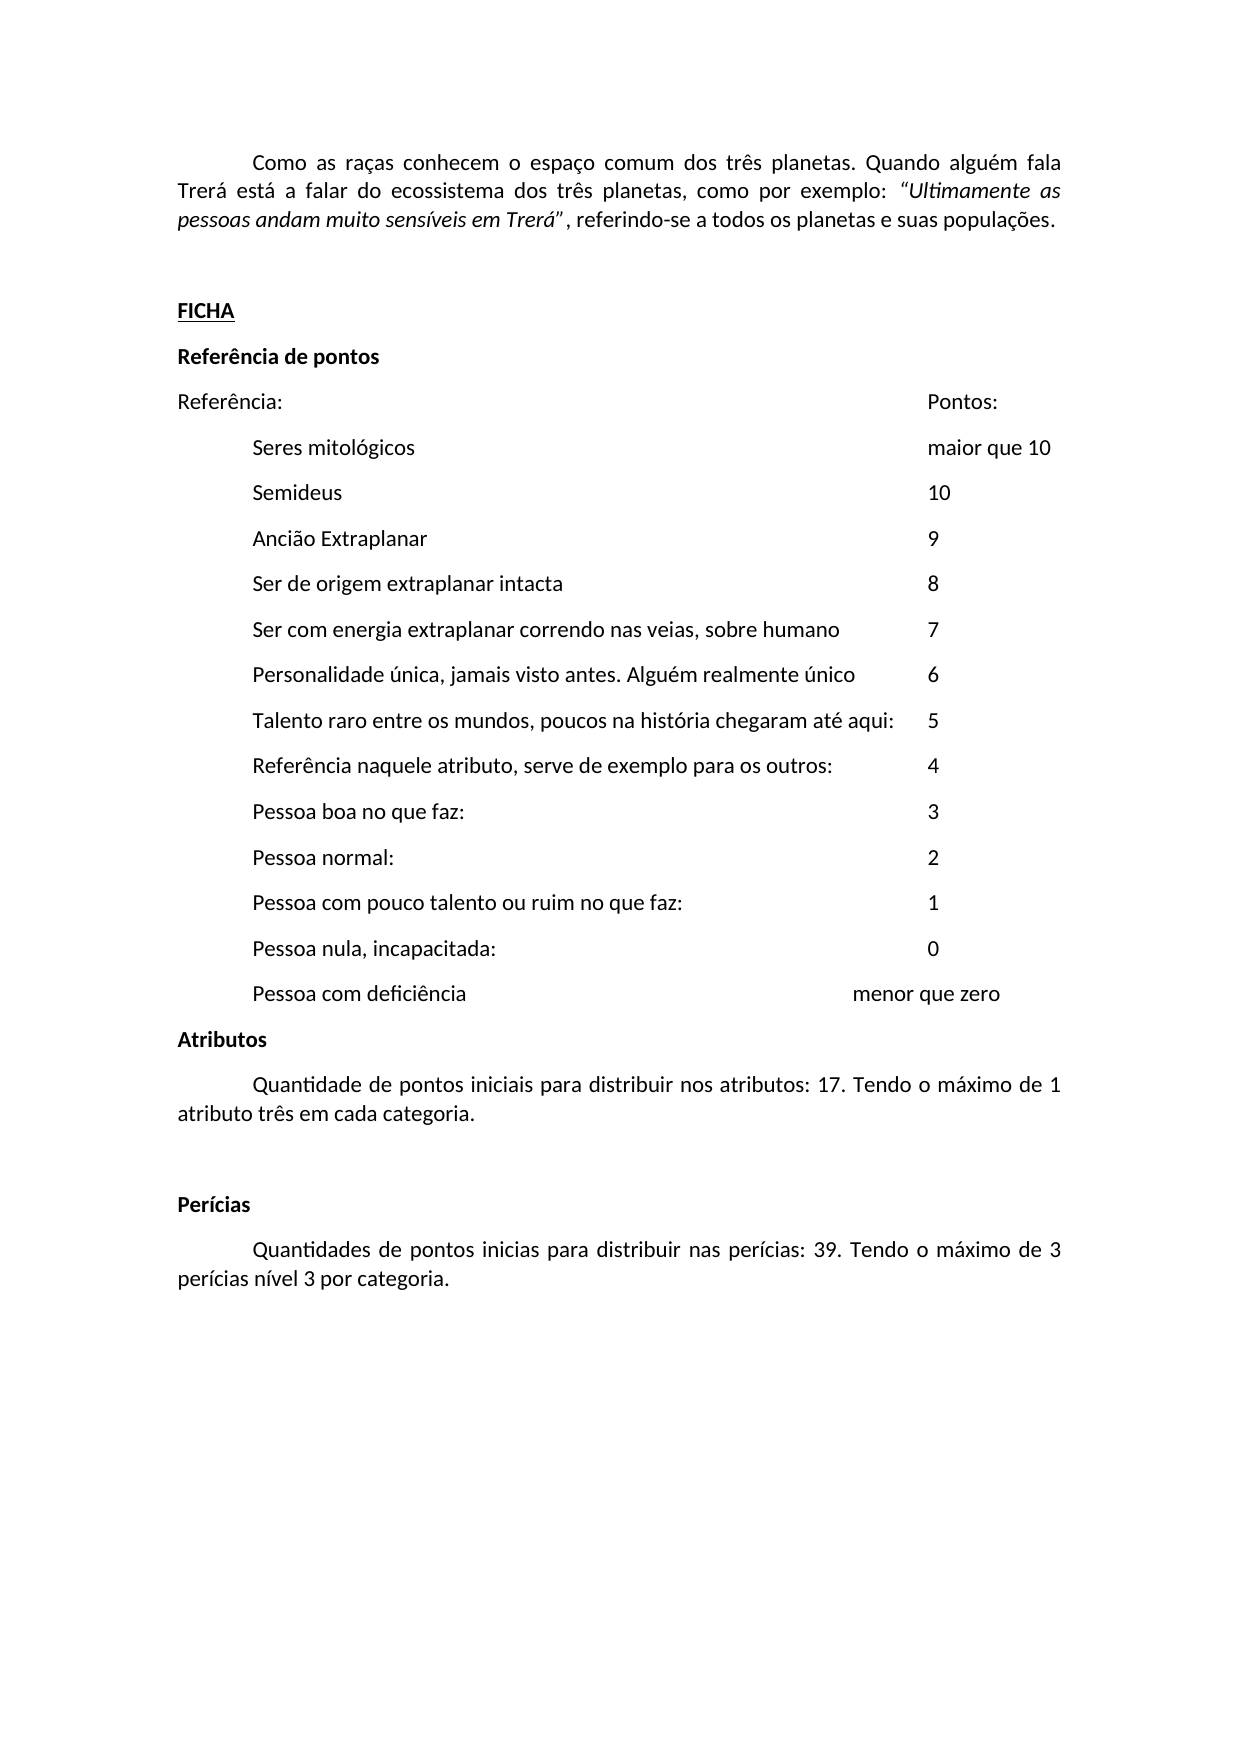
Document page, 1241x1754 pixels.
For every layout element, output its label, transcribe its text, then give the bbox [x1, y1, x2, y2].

text Personalidade única, jamais visto antes. Alguém realmente único 6 [177, 661, 1063, 688]
text Talento raro entre os mundos, poucos na história chegaram até aqui: 5 [177, 706, 1063, 734]
text Quantidade de pontos iniciais para distribuir nos atributos: 17. Tendo o máximo de 1 atributo três em cada categoria. [177, 1070, 1063, 1127]
text Pessoa com deficiência menor que zero [177, 979, 1063, 1007]
text Pessoa com pouco talento ou ruim no que faz: 1 [177, 888, 1063, 916]
text Quantidades de pontos inicias para distribuir nas perícias: 39. Tendo o máximo de 3 perícias nível 3 por categoria. [177, 1236, 1063, 1292]
text Como as raças conhecem o espaço comum dos três planetas. Quando alguém fala Trerá está a falar do ecossistema dos três planetas, como por exemplo: “Ultimamente as pessoas andam muito sensíveis em Trerá”, referindo-se a todos os planetas e suas populações. [177, 148, 1063, 233]
text Pessoa nula, incapacitada: 0 [177, 934, 1063, 962]
text Perícias [177, 1190, 1063, 1218]
text Semideus 10 [177, 478, 1063, 506]
text Referência de pontos [177, 342, 1063, 370]
text Pessoa normal: 2 [177, 843, 1063, 871]
text Seres mitológicos maior que 10 [177, 433, 1063, 461]
text FICHA [177, 296, 1063, 324]
text Referência naquele atributo, serve de exemplo para os outros: 4 [177, 752, 1063, 779]
text Ser com energia extraplanar correndo nas veias, sobre humano 7 [177, 615, 1063, 643]
text Ancião Extraplanar 9 [177, 524, 1063, 552]
text Pessoa boa no que faz: 3 [177, 797, 1063, 825]
text Referência: Pontos: [177, 387, 1063, 415]
text Atributos [177, 1025, 1063, 1053]
text Ser de origem extraplanar intacta 8 [177, 569, 1063, 597]
